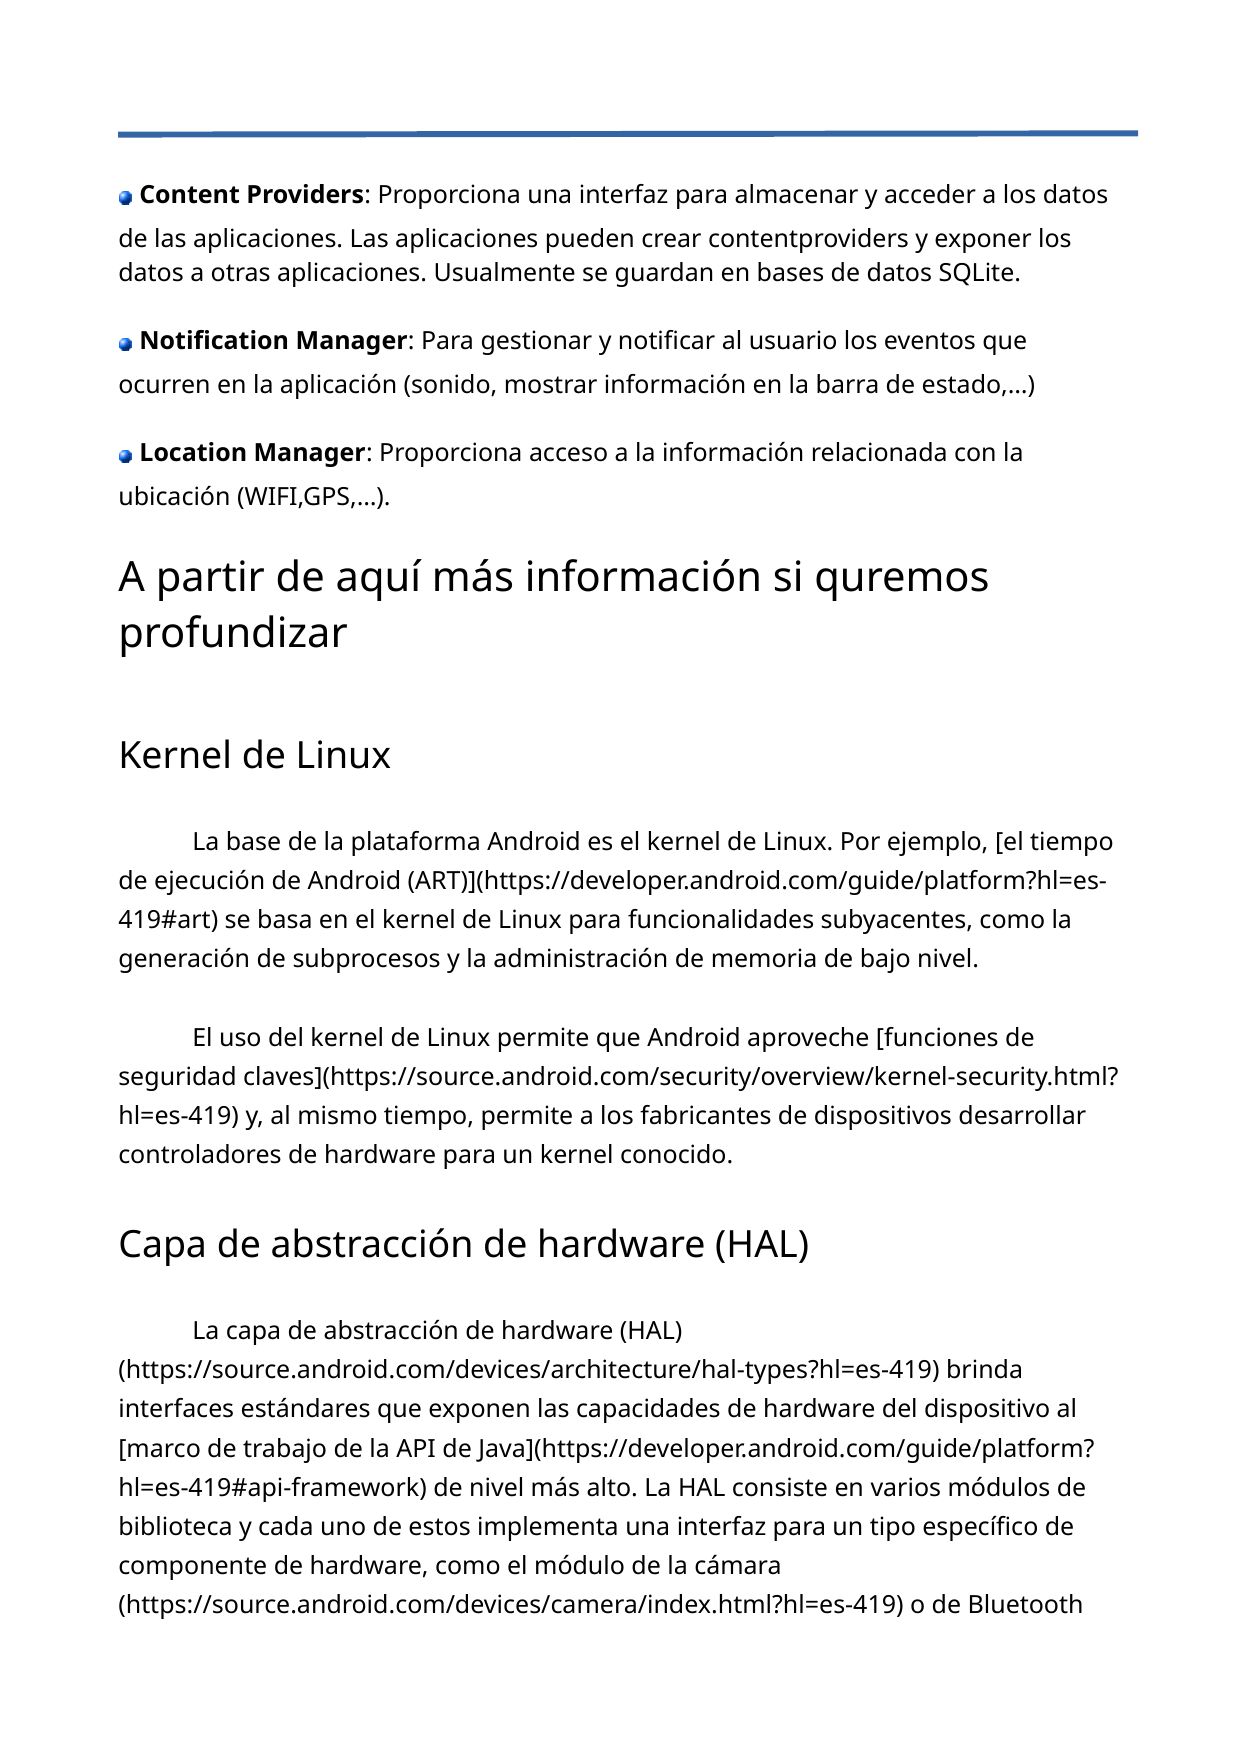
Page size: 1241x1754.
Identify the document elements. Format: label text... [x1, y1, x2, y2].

text A partir de aquí más información si quremos profundizar [118, 546, 1122, 660]
text Kernel de Linux La base de la plataforma Android es el kernel de Linux. Por ejemplo, [el tiempo de ejecución de Android (ART)](https://developer.android.com/guide/platform?hl=es-419#art) se basa en el kernel de Linux para funcionalidades subyacentes, como la generación de subprocesos y la administración de memoria de bajo nivel. El uso del kernel de Linux permite que Android aproveche [funciones de seguridad claves](https://source.android.com/security/overview/kernel-security.html?hl=es-419) y, al mismo tiempo, permite a los fabricantes de dispositivos desarrollar controladores de hardware para un kernel conocido. Capa de abstracción de hardware (HAL) La capa de abstracción de hardware (HAL) (https://source.android.com/devices/architecture/hal-types?hl=es-419) brinda interfaces estándares que exponen las capacidades de hardware del dispositivo al [marco de trabajo de la API de Java](https://developer.android.com/guide/platform?hl=es-419#api-framework) de nivel más alto. La HAL consiste en varios módulos de biblioteca y cada uno de estos implementa una interfaz para un tipo específico de componente de hardware, como el módulo de la cámara (https://source.android.com/devices/camera/index.html?hl=es-419) o de Bluetooth [118, 728, 1122, 1621]
picture [119, 450, 132, 463]
picture [119, 191, 132, 205]
list Notification Manager: Para gestionar y notificar al usuario los eventos que ocurren en la aplicación (sonido, mostrar información en la barra de estado,…) [118, 322, 1122, 400]
picture [119, 338, 132, 351]
list Location Manager: Proporciona acceso a la información relacionada con la ubicación (WIFI,GPS,…). [118, 434, 1122, 512]
list Content Providers: Proporciona una interfaz para almacenar y acceder a los datos de las aplicaciones. Las aplicaciones pueden crear contentproviders y exponer los datos a otras aplicaciones. Usualmente se guardan en bases de datos SQLite. [118, 176, 1122, 288]
